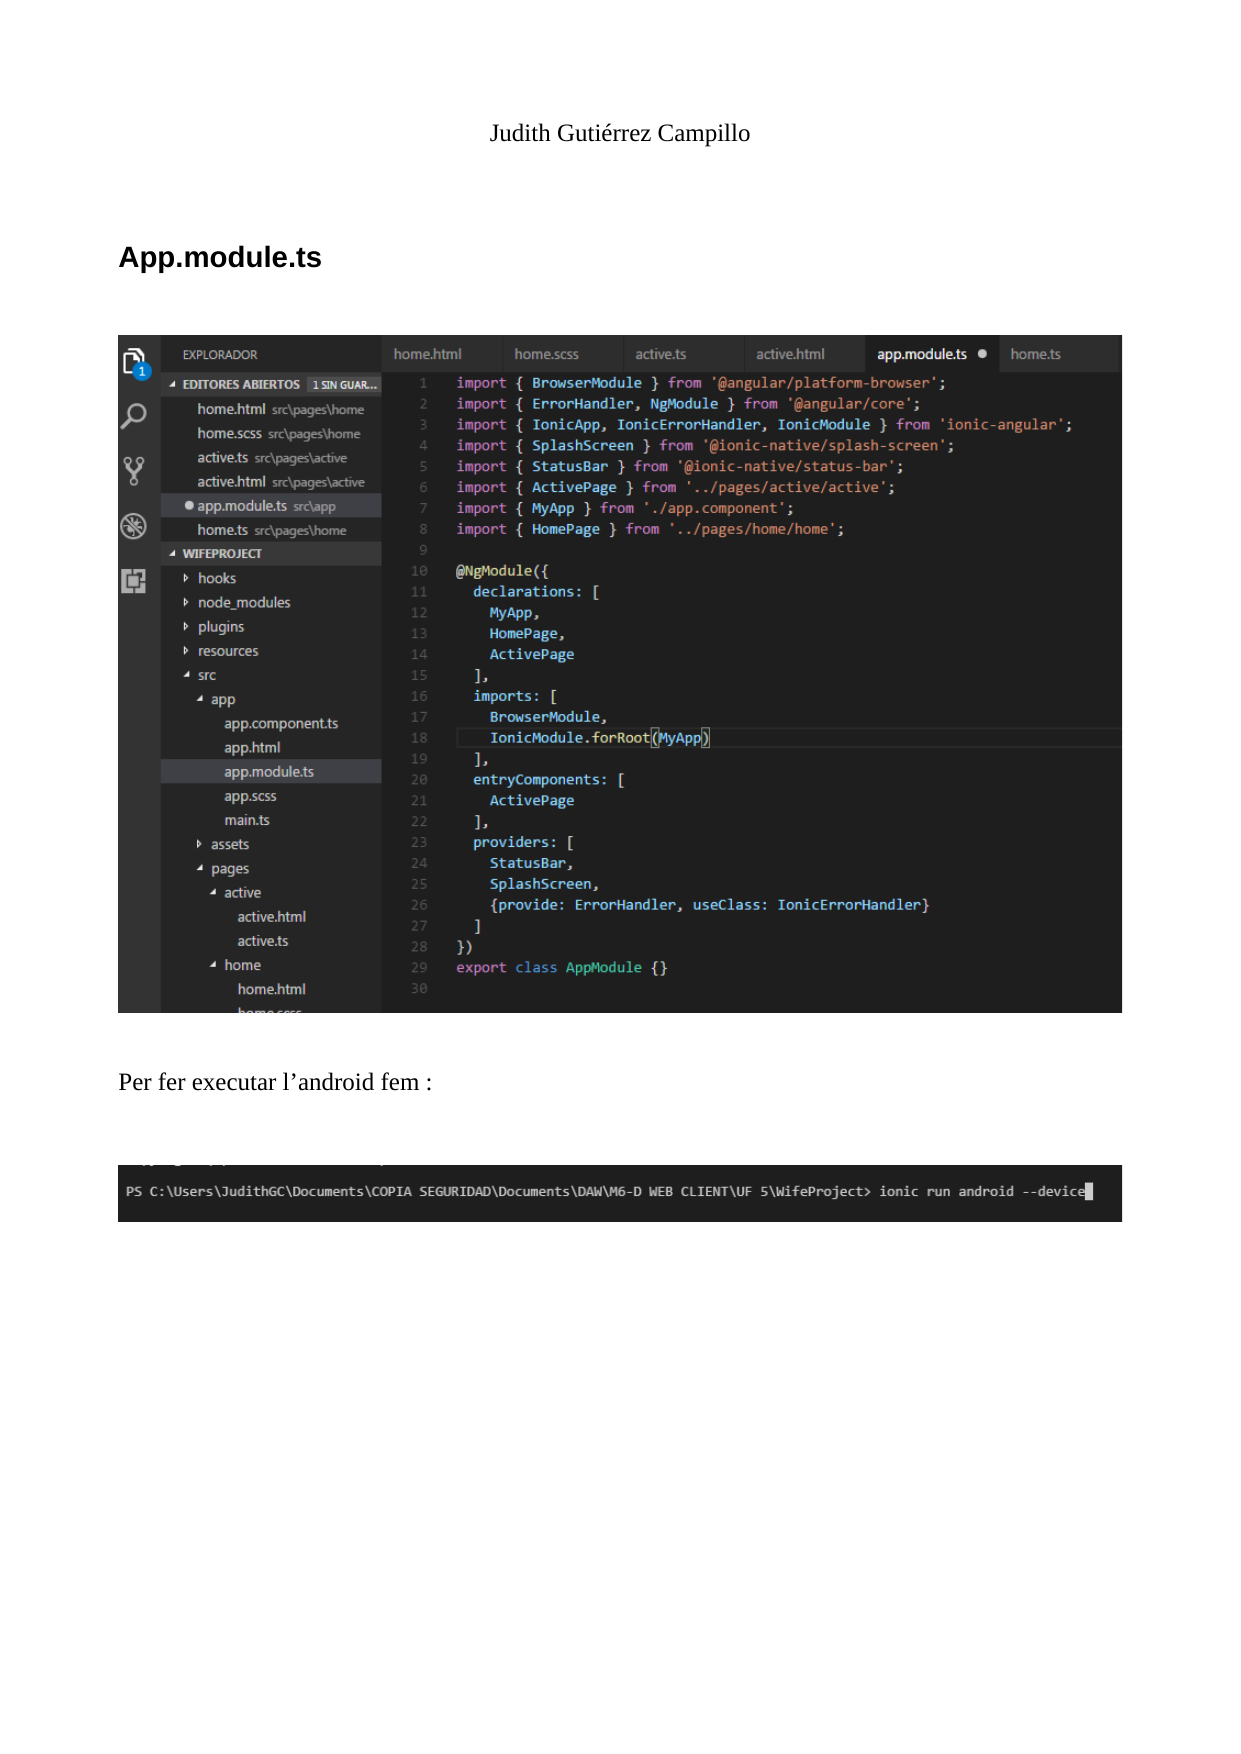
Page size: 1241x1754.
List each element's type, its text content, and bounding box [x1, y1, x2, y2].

text Per fer executar l’android fem : [118, 1067, 1122, 1096]
picture [118, 1165, 1123, 1222]
subtitle App.module.ts [118, 240, 1122, 274]
picture [118, 335, 1123, 1013]
